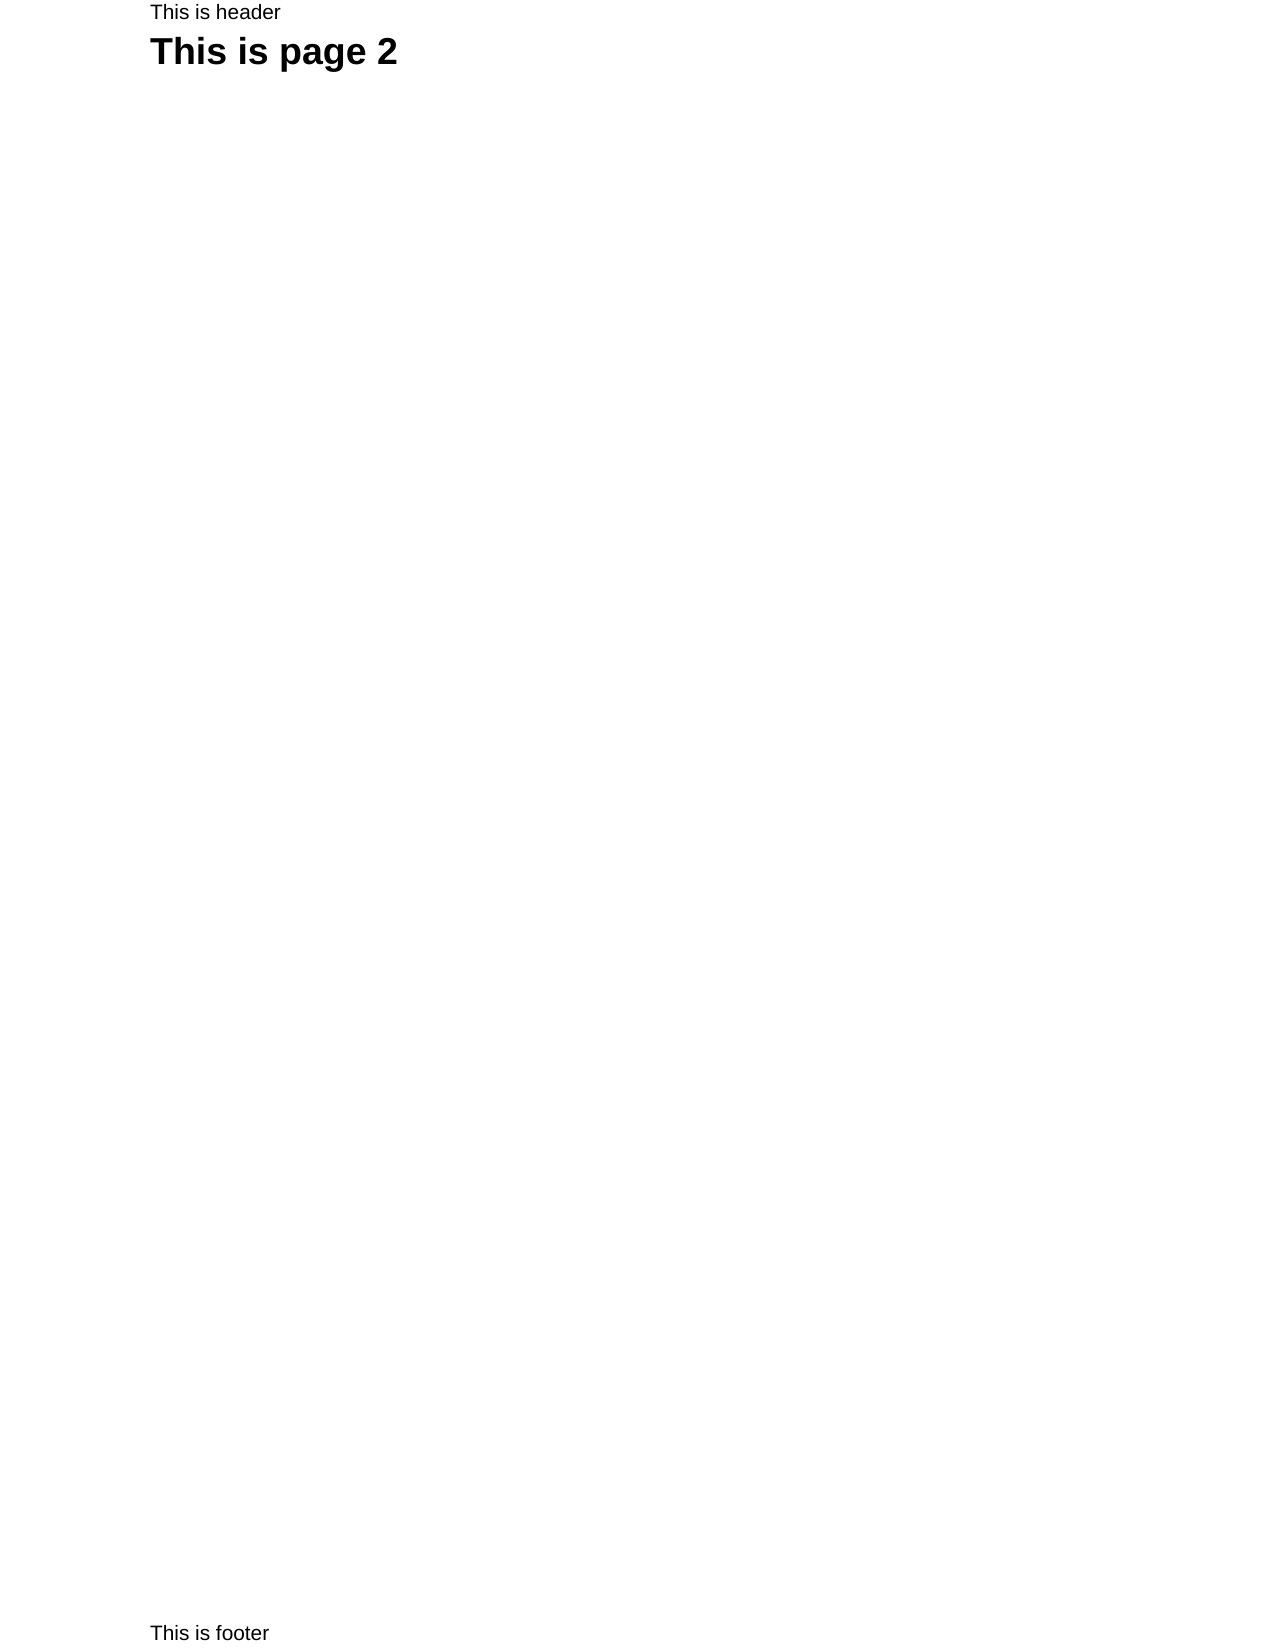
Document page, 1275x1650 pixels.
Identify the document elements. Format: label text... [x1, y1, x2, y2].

subtitle This is page 2 [150, 29, 1275, 73]
